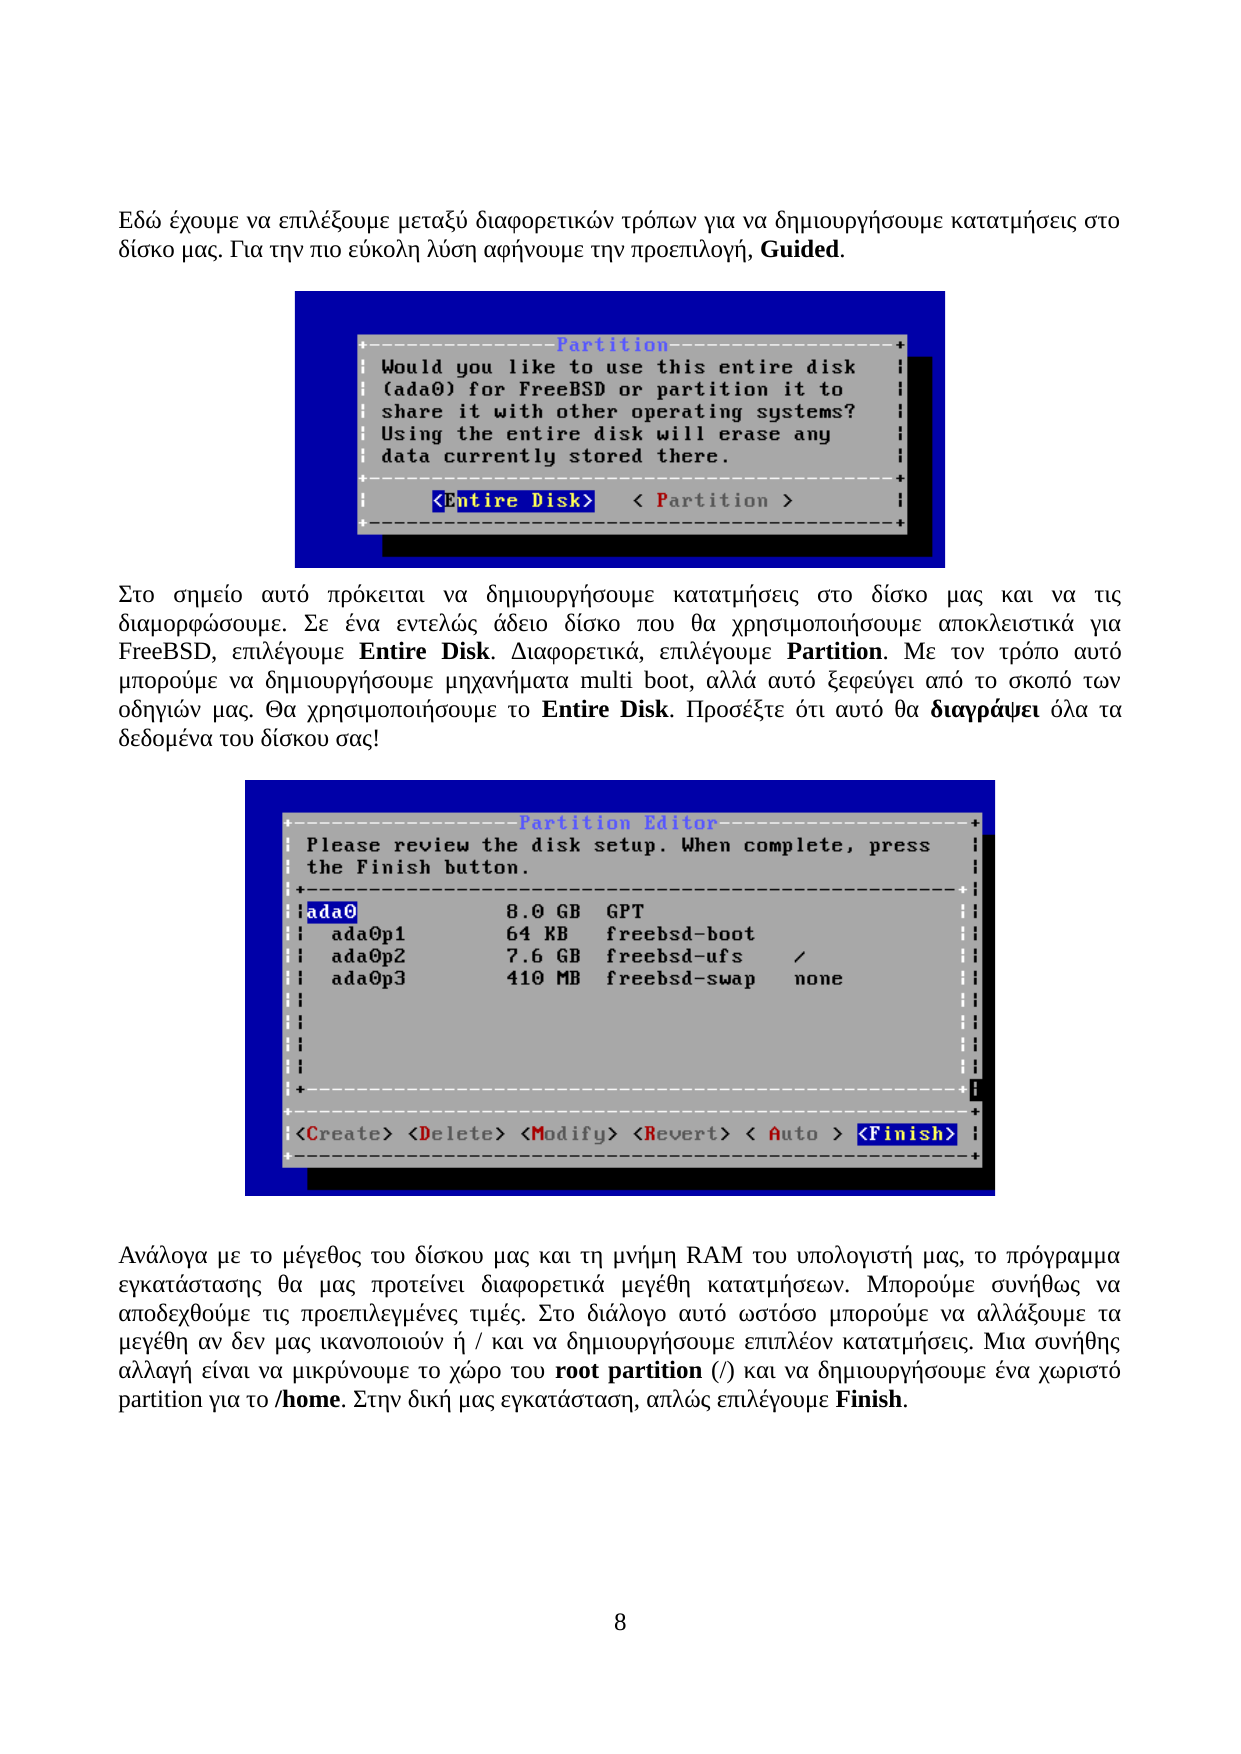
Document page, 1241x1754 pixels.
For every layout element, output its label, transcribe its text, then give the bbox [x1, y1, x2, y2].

picture [294, 291, 946, 568]
text Στο σημείο αυτό πρόκειται να δημιουργήσουμε κατατμήσεις στο δίσκο μας και να τις διαμορφώσουμε. Σε ένα εντελώς άδειο δίσκο που θα χρησιμοποιήσουμε αποκλειστικά για FreeBSD, επιλέγουμε Entire Disk. Διαφορετικά, επιλέγουμε Partition. Με τον τρόπο αυτό μπορούμε να δημιουργήσουμε μηχανήματα multi boot, αλλά αυτό ξεφεύγει από το σκοπό των οδηγιών μας. Θα χρησιμοποιήσουμε το Entire Disk. Προσέξτε ότι αυτό θα διαγράψει όλα τα δεδομένα του δίσκου σας! [118, 579, 1122, 751]
picture [245, 780, 995, 1196]
text Εδώ έχουμε να επιλέξουμε μεταξύ διαφορετικών τρόπων για να δημιουργήσουμε κατατμήσεις στο δίσκο μας. Για την πιο εύκολη λύση αφήνουμε την προεπιλογή, Guided. [118, 205, 1122, 263]
text Ανάλογα με το μέγεθος του δίσκου μας και τη μνήμη RAM του υπολογιστή μας, το πρόγραμμα εγκατάστασης θα μας προτείνει διαφορετικά μεγέθη κατατμήσεων. Μπορούμε συνήθως να αποδεχθούμε τις προεπιλεγμένες τιμές. Στο διάλογο αυτό ωστόσο μπορούμε να αλλάξουμε τα μεγέθη αν δεν μας ικανοποιούν ή / και να δημιουργήσουμε επιπλέον κατατμήσεις. Μια συνήθης αλλαγή είναι να μικρύνουμε το χώρο του root partition (/) και να δημιουργήσουμε ένα χωριστό partition για το /home. Στην δική μας εγκατάσταση, απλώς επιλέγουμε Finish. [118, 1240, 1122, 1413]
